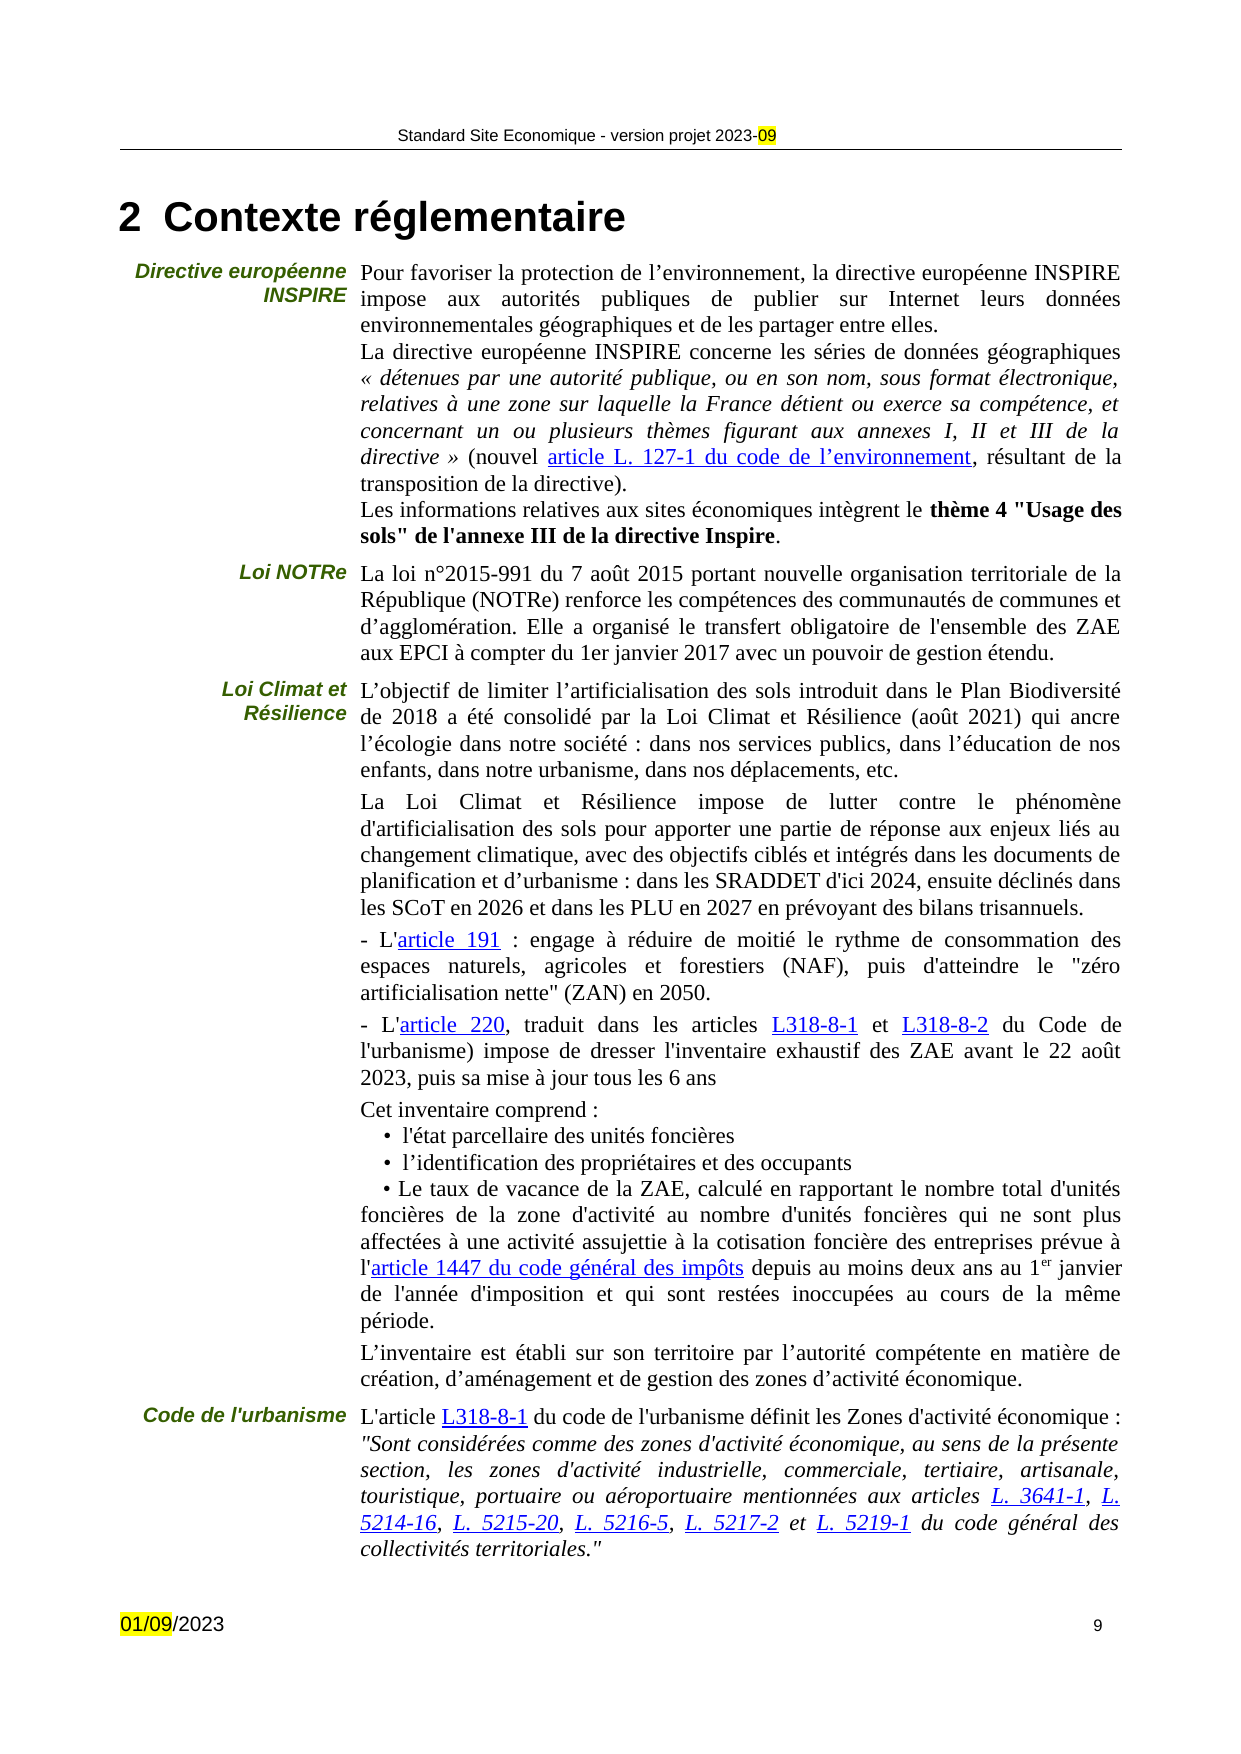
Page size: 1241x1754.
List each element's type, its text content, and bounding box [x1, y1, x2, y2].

table_cell Loi NOTRe [118, 554, 354, 671]
table_cell Code de l'urbanisme [118, 1398, 354, 1567]
table_header Directive européenne INSPIRE [118, 253, 354, 554]
table_cell L'article L318-8-1 du code de l'urbanisme définit les Zones d'activité économique : "Sont considérées comme des zones d'activité économique, au sens de la présente section, les zones d'activité industrielle, commerciale, tertiaire, artisanale, touristique, portuaire ou aéroportuaire mentionnées aux articles L. 3641-1, L. 5214-16, L. 5215-20, L. 5216-5, L. 5217-2 et L. 5219-1 du code général des collectivités territoriales." [354, 1398, 1122, 1567]
table_header Pour favoriser la protection de l’environnement, la directive européenne INSPIRE impose aux autorités publiques de publier sur Internet leurs données environnementales géographiques et de les partager entre elles. La directive européenne INSPIRE concerne les séries de données géographiques « détenues par une autorité publique, ou en son nom, sous format électronique, relatives à une zone sur laquelle la France détient ou exerce sa compétence, et concernant un ou plusieurs thèmes figurant aux annexes I, II et III de la directive » (nouvel article L. 127-1 du code de l’environnement, résultant de la transposition de la directive). Les informations relatives aux sites économiques intègrent le thème 4 "Usage des sols" de l'annexe III de la directive Inspire. [354, 253, 1122, 554]
subtitle Contexte réglementaire [118, 193, 1122, 241]
table_cell La loi n°2015-991 du 7 août 2015 portant nouvelle organisation territoriale de la République (NOTRe) renforce les compétences des communautés de communes et d’agglomération. Elle a organisé le transfert obligatoire de l'ensemble des ZAE aux EPCI à compter du 1er janvier 2017 avec un pouvoir de gestion étendu. [354, 554, 1122, 671]
table_cell L’objectif de limiter l’artificialisation des sols introduit dans le Plan Biodiversité de 2018 a été consolidé par la Loi Climat et Résilience (août 2021) qui ancre l’écologie dans notre société : dans nos services publics, dans l’éducation de nos enfants, dans notre urbanisme, dans nos déplacements, etc. La Loi Climat et Résilience impose de lutter contre le phénomène d'artificialisation des sols pour apporter une partie de réponse aux enjeux liés au changement climatique, avec des objectifs ciblés et intégrés dans les documents de planification et d’urbanisme : dans les SRADDET d'ici 2024, ensuite déclinés dans les SCoT en 2026 et dans les PLU en 2027 en prévoyant des bilans trisannuels. - L'article 191 : engage à réduire de moitié le rythme de consommation des espaces naturels, agricoles et forestiers (NAF), puis d'atteindre le "zéro artificialisation nette" (ZAN) en 2050. - L'article 220, traduit dans les articles L318-8-1 et L318-8-2 du Code de l'urbanisme) impose de dresser l'inventaire exhaustif des ZAE avant le 22 août 2023, puis sa mise à jour tous les 6 ans Cet inventaire comprend : • l'état parcellaire des unités foncières • l’identification des propriétaires et des occupants • Le taux de vacance de la ZAE, calculé en rapportant le nombre total d'unités foncières de la zone d'activité au nombre d'unités foncières qui ne sont plus affectées à une activité assujettie à la cotisation foncière des entreprises prévue à l'article 1447 du code général des impôts depuis au moins deux ans au 1er janvier de l'année d'imposition et qui sont restées inoccupées au cours de la même période. L’inventaire est établi sur son territoire par l’autorité compétente en matière de création, d’aménagement et de gestion des zones d’activité économique. [354, 671, 1122, 1398]
table_cell Loi Climat et Résilience [118, 671, 354, 1398]
